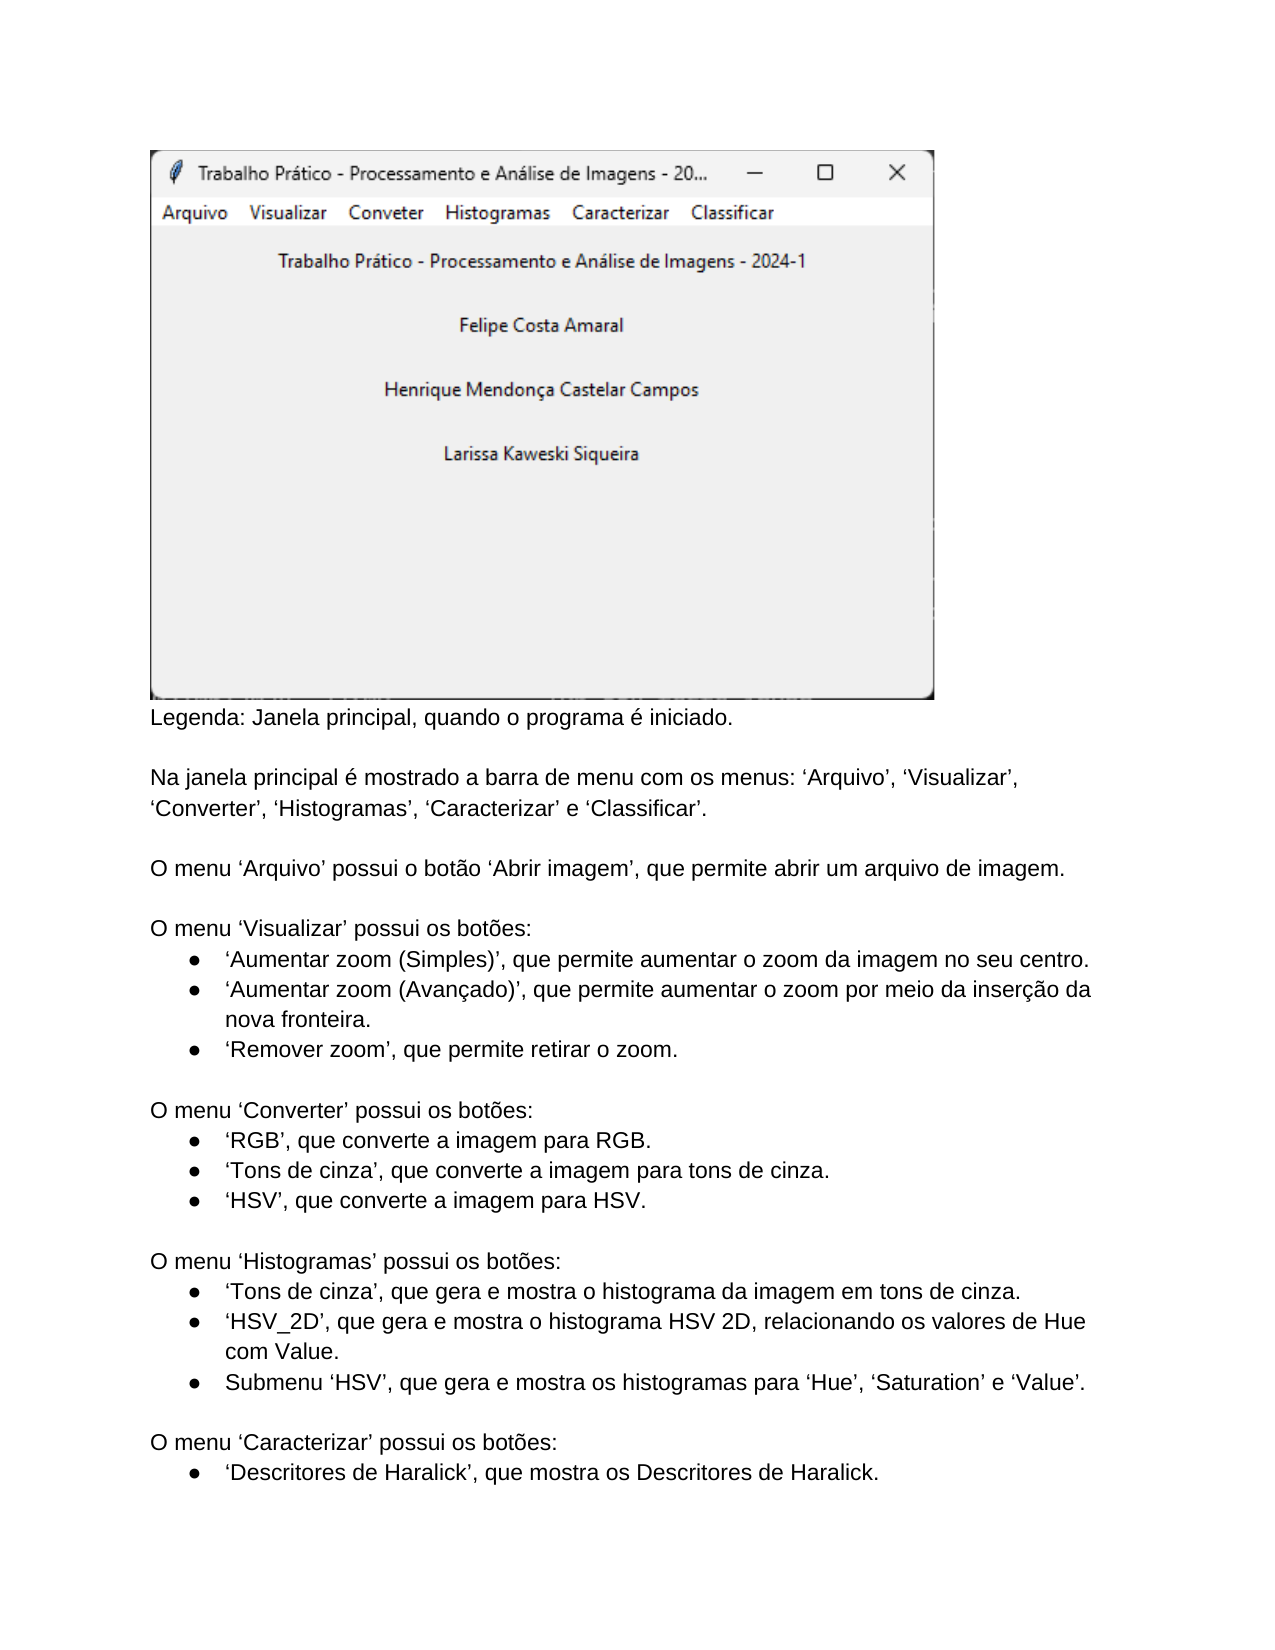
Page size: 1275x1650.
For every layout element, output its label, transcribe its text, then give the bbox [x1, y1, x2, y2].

list ‘HSV’, que converte a imagem para HSV. [187, 1187, 1125, 1213]
text O menu ‘Arquivo’ possui o botão ‘Abrir imagem’, que permite abrir um arquivo de imagem. [150, 855, 1125, 881]
list ‘Tons de cinza’, que converte a imagem para tons de cinza. [187, 1157, 1125, 1183]
list Submenu ‘HSV’, que gera e mostra os histogramas para ‘Hue’, ‘Saturation’ e ‘Value’. [187, 1368, 1125, 1395]
text O menu ‘Caracterizar’ possui os botões: [150, 1429, 1125, 1455]
list ‘Tons de cinza’, que gera e mostra o histograma da imagem em tons de cinza. [187, 1278, 1125, 1304]
list ‘Descritores de Haralick’, que mostra os Descritores de Haralick. [187, 1459, 1125, 1485]
picture [150, 150, 935, 700]
list ‘Aumentar zoom (Avançado)’, que permite aumentar o zoom por meio da inserção da nova fronteira. [187, 976, 1125, 1032]
list ‘RGB’, que converte a imagem para RGB. [187, 1127, 1125, 1153]
text O menu ‘Histogramas’ possui os botões: [150, 1248, 1125, 1274]
list ‘Aumentar zoom (Simples)’, que permite aumentar o zoom da imagem no seu centro. [187, 946, 1125, 972]
text Na janela principal é mostrado a barra de menu com os menus: ‘Arquivo’, ‘Visualizar’, ‘Converter’, ‘Histogramas’, ‘Caracterizar’ e ‘Classificar’. [150, 764, 1125, 821]
text O menu ‘Converter’ possui os botões: [150, 1097, 1125, 1123]
text O menu ‘Visualizar’ possui os botões: [150, 915, 1125, 942]
list ‘HSV_2D’, que gera e mostra o histograma HSV 2D, relacionando os valores de Hue com Value. [187, 1308, 1125, 1364]
text Legenda: Janela principal, quando o programa é iniciado. [150, 704, 1125, 730]
list ‘Remover zoom’, que permite retirar o zoom. [187, 1036, 1125, 1062]
